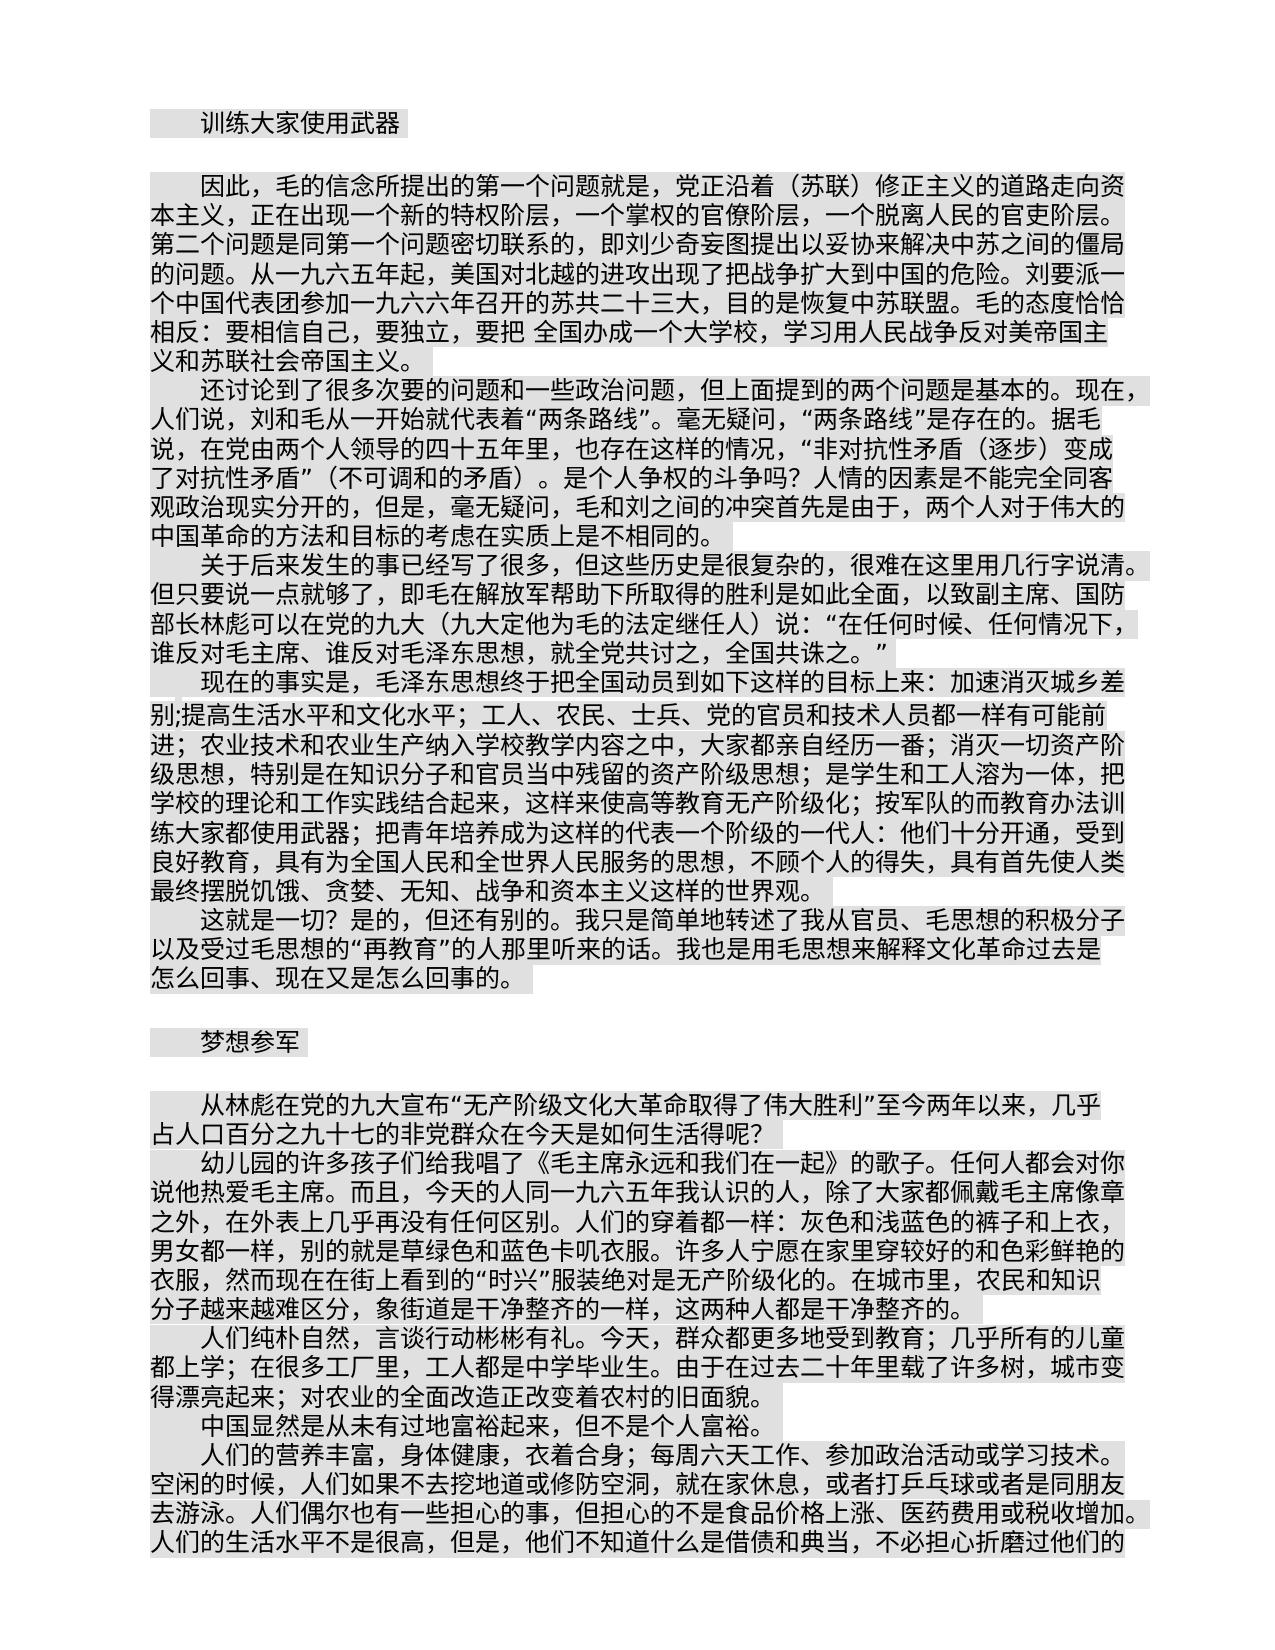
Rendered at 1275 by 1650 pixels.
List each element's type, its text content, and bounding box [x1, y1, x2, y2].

text TO 123 西行漫步作者埃德加·斯诺1970年訪問中國一年後，分別在美國及義大利發表文章。1972年作者過逝。 一九七一年四月十八日意大利《时代》周刊---同毛泽东的一次交谈 一九七一年四月三十日美国《生活》杂志--我们同毛泽东谈了话 兩篇文章毛沒有提到日本 ，如果你另有所本，請找出來來源，否則你就是造謠胡扯。 意大利《时代》周刊 同毛泽东的一次交谈 去年十月，我登上了天安门城楼，周恩来总理乎意料地来找我。几秒钟之后，我的妻子和我被介绍给了毛泽东，这发生在中国的中心，在人类四分之一的中心。在下面能容纳五十万人的大广场上，一个大标语牌上写着毛泽东一九七零年五月二十日声明中的一句话，这一声明保证中国坚决支持柬埔寨的西哈努克亲王反对郎诺和美国，坚决支持刚刚建立起来的印之人民反美联盟，毛的这句话是： “全世界人民团结起来，打败美国侵略者及其一切走狗！” 后来，在毛主席七十七寿辰那天，《人民日报》发表了我们在天安门上的照片，照片的说明中把我说成是“美国友好人士”。那天这家报纸在每天都刊登毛思想的右上角登了这样一句话，“全世界人民包括美国人民都是我们的朋友。” 毛总是注意把各国人民同其政府的政策区分开来，我对于自己能作为这一态度的一个象征而感到高兴。 主席同我紧紧握手表示欢迎。他比一九六五年我上一次看到他时瘦了些，但更精神了，正是在那时，他正要采取他的政治生涯中也许是最勇敢的决定，但这一点我是现在才知道的。 主席简短地向我谈了一九六七年的几乎是无政府状态的情况，同时我们一起看那些为庆祝国庆准备的生动的彩车，真是五彩缤纷，形象动人！重点是中国的生产和备战。到处都有穿军装的人，但是，可以看到的为数不多的武器是民兵队伍手里的武器，其中有很多姑娘，头上梳着辫子。颂扬毛的著作的生动的画面一个接一个，但首先是涉及工厂、公社、文化事业和军事生活的画面。全身塑像和半身像，有的很大，重现了站在我身边的这位人物、这位领袖、这位第二次的解放即文化上的解放的创议人的形象。这第二次的解放是为了使革命象原来的那样纯洁，是为了让空前广泛的群众参加到革命中来。 在我们面前通过的游行队伍喊着，毛主席万岁，毛主席万岁，毛主席万万岁！很多青年人的眼里饱含着热泪。 我不由得指着这怀着崇拜心情的游行队伍问毛： “您觉得所有这些怎么样？您的印象如何？” 主席微露嗔色，摇摇头，又说“很好”，但看来他不是十分满意的。这是什么意思？又过来一些游行的人把我们的谈话打断了，使他没有能回答我的问话。只是在经过几周之后，在一次长时间的谈话中，我重新提出这一问题时，毛才非常坦率地向我谈到，个人崇拜是“讨嫌”的。我这才发现，在十月的那天，他的反应并不是赞成那些成千上万双手里拿着用来赞扬毛语录的画面、旗子和鲜花的。 问题仍然是重建党和重建国家的领导机构。据周恩来说，原来的党员恢复组织生活得占百分之九十五，而很多很有经验的干部正在等待重新任命职务。 当然，党的核心形式上在一九六九年四月就已经建立起来，那时，九大选出了新的中央委员会。但是，那时大量的老干部还在公社或者五-七干校（毛发出有关指示的日子）劳动。最严重的情况是，他们还得等待“解放”，还要令人满意地完成“斗、批、改”的三个阶段才能得到解放。另外一些干部被送去进行正常的思想教育，这是所有的党员都应该定期接受的教育。 同时，从家庭开始对新宪法进行全国性的讨论，新宪法号召要提高警惕，要进行群众性的大批判。新宪法的通过同第四届人大召开将一起使文化大革命达到最高峰。新宪法说中国是“中国共产党领导的”“无产阶级专政的社会主义国家”。七月一日将庆祝中国共产党的五十周年，那时，通过在形式上重建省委——这是“改”的象征————以及全国团结，政权的恢复，重建工作将完成。 “走资派”刘接受挑战 一九六六年党瘫痪到最严重程度时，重建的进程是很困难很艰巨的，那时，文化革命发展到了摧毁党的地步。 为什么这样强大的党的创建者和公认的天才领袖要“断然粉碎这个党”呢？这不是毛原来的打算，他只是要把“一小撮”人清除出权力结构。但是，最后触及到了很多高级领导人和毛的一些最老的同事。为首的是刘少奇，他是党的第一副主席，国家主席。 毛泽东永远是党的主席，刘是他的第一“副主席”。但是，一九六四年，毛失去了对他的“继任人”们组成的大部分机构，首先是国家机构的实际控制。比如，一九六五年，他甚至不能在北京的党报上发表一篇重要的文章，文章的目的是开始文化革命的宣传阶段。毛不得不以小册子的方式在上海发表它。 刘及其在中央委员会的盟友一直利用毛的名望利用国家、工会、党校、政治干部和官员来施展阴谋。确实，很多干部都认为自己是真正的毛泽东主义者，但是，刘以及同刘一样思想的那些同伙特别在一九五九到六一年的经济危机之后，在理论上利用了对毛的崇拜，在实际上侮辱了毛主义。他们不强调阶级斗争而只搞生产，他们只靠“专家”来提高技术水平，搞政治为经济权利和技术权利服务。他们主张扩大国家信贷（以及国家债务），而不是“大跃进”，不是以积极的劳动的思想热情来作资本。 在讨论后来成为毛的文化革命的纲领的文件时最后摊牌了。在一次决定性的冲突中，刘顽固地反对毛的第一点、也是最基本的一点：“斗垮走资本主义道路的当权派，批判资产阶级的反动学术“权威””，批判资产阶级和一切剥削阶级的意识形态，改革教育，改革文艺，改革一切不适应社会主义经济基础的上层建筑……” 刘面临的一个选择：要么粉碎自己的机构，要么进行较量。他没有放弃挑战。一九六五年一月二十五日，而不是在此之前，毛决定，刘必须下台。至少是一个高级负责人对我谈了这一点。 毛认为，人民和党员群众虽然是站在他的一边的，但被阴险的反对派引上了邪路。青年必须经历更深刻的第二次革命，接受教育，必须在斗争中接受锻炼，通过深入学习毛的教导重新获得生气。他希望恢复已经丧失的延安时代（一九三七——四七年）的精神，那时，一种平等的思想主宰那个时代，那时，毛的思想和党的首脑们教育党员们去争取最后的胜利。 应当有一种高于一切的思想，这就是毛的教导。这就意味着，高度集中，精简机构，相信群众的积极性和创造性，使城里人学会当农民，优先满足占人口百分之八十的农民的要求，农民自己用本身劳动创造的财富来进行集体投资，取消资产阶级的一切影响。换句话说，毛要的事，他的革命生涯的经历，以及必然的一切结果，让新的一代也来经历一番。 训练大家使用武器 因此，毛的信念所提出的第一个问题就是，党正沿着（苏联）修正主义的道路走向资本主义，正在出现一个新的特权阶层，一个掌权的官僚阶层，一个脱离人民的官吏阶层。第二个问题是同第一个问题密切联系的，即刘少奇妄图提出以妥协来解决中苏之间的僵局的问题。从一九六五年起，美国对北越的进攻出现了把战争扩大到中国的危险。刘要派一个中国代表团参加一九六六年召开的苏共二十三大，目的是恢复中苏联盟。毛的态度恰恰相反：要相信自己，要独立，要把 全国办成一个大学校，学习用人民战争反对美帝国主义和苏联社会帝国主义。 还讨论到了很多次要的问题和一些政治问题，但上面提到的两个问题是基本的。现在，人们说，刘和毛从一开始就代表着“两条路线”。毫无疑问，“两条路线”是存在的。据毛说，在党由两个人领导的四十五年里，也存在这样的情况，“非对抗性矛盾（逐步）变成了对抗性矛盾”（不可调和的矛盾）。是个人争权的斗争吗？人情的因素是不能完全同客观政治现实分开的，但是，毫无疑问，毛和刘之间的冲突首先是由于，两个人对于伟大的中国革命的方法和目标的考虑在实质上是不相同的。 关于后来发生的事已经写了很多，但这些历史是很复杂的，很难在这里用几行字说清。但只要说一点就够了，即毛在解放军帮助下所取得的胜利是如此全面，以致副主席、国防部长林彪可以在党的九大（九大定他为毛的法定继任人）说：“在任何时候、任何情况下，谁反对毛主席、谁反对毛泽东思想，就全党共讨之，全国共诛之。” 现在的事实是，毛泽东思想终于把全国动员到如下这样的目标上来：加速消灭城乡差别;提高生活水平和文化水平；工人、农民、士兵、党的官员和技术人员都一样有可能前进；农业技术和农业生产纳入学校教学内容之中，大家都亲自经历一番；消灭一切资产阶级思想，特别是在知识分子和官员当中残留的资产阶级思想；是学生和工人溶为一体，把学校的理论和工作实践结合起来，这样来使高等教育无产阶级化；按军队的而教育办法训练大家都使用武器；把青年培养成为这样的代表一个阶级的一代人：他们十分开通，受到良好教育，具有为全国人民和全世界人民服务的思想，不顾个人的得失，具有首先使人类最终摆脱饥饿、贪婪、无知、战争和资本主义这样的世界观。 这就是一切？是的，但还有别的。我只是简单地转述了我从官员、毛思想的积极分子以及受过毛思想的“再教育”的人那里听来的话。我也是用毛思想来解释文化革命过去是怎么回事、现在又是怎么回事的。 梦想参军 从林彪在党的九大宣布“无产阶级文化大革命取得了伟大胜利”至今两年以来，几乎占人口百分之九十七的非党群众在今天是如何生活得呢？ 幼儿园的许多孩子们给我唱了《毛主席永远和我们在一起》的歌子。任何人都会对你说他热爱毛主席。而且，今天的人同一九六五年我认识的人，除了大家都佩戴毛主席像章之外，在外表上几乎再没有任何区别。人们的穿着都一样：灰色和浅蓝色的裤子和上衣，男女都一样，别的就是草绿色和蓝色卡叽衣服。许多人宁愿在家里穿较好的和色彩鲜艳的衣服，然而现在在街上看到的“时兴”服装绝对是无产阶级化的。在城市里，农民和知识分子越来越难区分，象街道是干净整齐的一样，这两种人都是干净整齐的。 人们纯朴自然，言谈行动彬彬有礼。今天，群众都更多地受到教育；几乎所有的儿童都上学；在很多工厂里，工人都是中学毕业生。由于在过去二十年里载了许多树，城市变得漂亮起来；对农业的全面改造正改变着农村的旧面貌。 中国显然是从未有过地富裕起来，但不是个人富裕。 人们的营养丰富，身体健康，衣着合身；每周六天工作、参加政治活动或学习技术。空闲的时候，人们如果不去挖地道或修防空洞，就在家休息，或者打乒乓球或者是同朋友去游泳。人们偶尔也有一些担心的事，但担心的不是食品价格上涨、医药费用或税收增加。人们的生活水平不是很高，但是，他们不知道什么是借债和典当，不必担心折磨过他们的父母的饥饿和贫困。人们看到的报纸和杂志登的首先是政治和鼓舞人的消息，现在没有一个中国人是不关心政治的。另一方面，人们不必因这样的消息而感到担心：犯罪行为、经济危机、污辱、种族骚乱、婚姻丑事、吸毒、腐败行为、对富人的阶级性的妒忌等等。正如一个观察家所说的那样，中国是“道德的渊薮”。 我看到，工资稍有变动，即低工资和中等工资略有增加，高工资稍有缩减。 在十几个大城市里，在一些省城和公社里我看到，消费品很好，售价比一九六五年低或者几乎相等。 粮食、食油和棉布都是定量供应的。粮食定量根据人们的工种不同而不同，每人每月的定量在十三公斤到二十公斤之间，再加上目前供应充足的副食品，这是足够的了。中国是世界上生产棉纺品最多的国家，但这是在国际市场上的地位，在国内每人配给五米半棉布。相反，合成纤维品是随便购买的，因而需求量也就很大。食油的定量平均起来可以足够一家人的需要。除此以外，所有的消费品都是随便购买的。我没有看到私人汽车有所增加，为此，城市和铁路运输良好。交通费极低。 普通人一家也许至少有一辆自行车（农民也是如此）。有很多类型的住房，但一般说来都比过去的好（在农村，农民有自己的房屋，不必交房钱）。工厂工人的医疗费用食油他们的组织支付的。医药的售价比起西方国家的售价来简直可以说是不必花钱，避孕药是免费供应的。 除了这一切以外，只要对文化革命进行比较深刻的分析就可能充分地估价中国人民的生活方式。文化革命的效果在工厂、农村的公社、教育、医疗卫生、各种类型的文化活动和军队等方面的组织及政治改变当中是特别显著的。今天，青年的最大的想望是能参加海、陆、空军，但只有少数人被挑选上。 ----------------------------------------------------------- 美国《生活》杂志 毛泽东的一次交谈 毛泽东主席在去年十二月十八日在北京同我进行的一次长达五小时的谈话中，表述了他对中美关系、中俄关系和对外关系方面的其他一些问题以及对无产阶级文化大革命及其后果的一些看法。 主席批评了对毛“个人崇拜”的专讲形式的做法，解释了为什么在文化革命期间曾有必要采取这种讨嫌的做法，并且预言这种做法将逐渐改变。他说，人民共和国政府不久将让能代表美国广泛的政界和新闻舆论界的右、中、左三方面的一些人访问中国。他谈到赞成同美国最高级官员（包括尼克松先生在内）开始进行谈话。他说他寄很大希望于美国人民，认为美国人民将是一只有益于世界的潜在力量。 毛主席强调说，他不希望进行接见记者式的谈话。我们进行的是一次交谈。但是，只是在最近我才能够证实他不反对在不直接引用原话的情况下发表他的某些意见。 那是在清晨。我们共进了早餐，一直谈到一点左右。 毛宽敞的书房里四面都是书架，书架上摆满了数以百计的中文书籍，其中也有少量的外文书籍。许多书中插着注有解释的、作书签用的纸条。大写字桌上高高地堆着报刊和手稿。这是正在从事写作的作家的工作室。通过宽敞的窗户，可以瞥见园景，据说主席亲自在园子里种植蔬菜和试种庄稼。 我们讨论了我写的关于我们上次一九六五年一月谈话的报道，在那篇报道中，我曾写道，他承认中国确有“个人崇拜”。因为我写了这一点，有些人曾批评过我。 他说，那些反对我在一九六七年和一九六八年重访中国的官员都属于一个极左集团的，这个集团曾一度夺了外交部的权，但是，他们都早就被全部清除了。毛继续说，在我们一九六五年进行谈话的时候，许多权力——各个省、各个地方党委内，特别是北京市党委内的宣传工作地权力——他都管不了了。正因为如此，他那时曾说过需要有更多的个人崇拜，以便鼓动群众去摧毁反毛的、党的官僚机构。 今天，情况不同了。主席说，所谓“四个伟大”——对毛本人的称号——“伟大的导师、伟大的领袖、伟大的统帅、伟大的舵手”讨嫌。总有一天要统统去掉。只剩下“TEACHER（导师 ）”这个词，就是教员。毛历来是当教员的，现在还是教员。甚至在他成为共产主义者之前，他就是长沙的一个小学教员。其他的称号一概辞去。 我说：“我常常想，不知道那些呼毛口号最响，挥动旗子最起劲的人，是不是——就象有些人所说的——在打着红旗反红旗。” 毛点点头。他说，这些人分三种。一种是真心实意的。第二种是随大流的——因为别人喊“万岁”，他们也跟着喊。第三种人是伪君子。我（按：指斯诺）没有受这一套的骗是对的。 我说：“我记得，就是你一九四九年进北京之前，中央委员会通过了一个决议——据说是根据你的建议——禁止用任何人的名字来命名街道、城市或地方。” 他说，是的，他们避免了这种做法；但是，其他的崇拜形式出现了。有那么多的标语、画像和石膏像。红卫兵坚持说，如果你周围没有这些东西，你就是反毛。在过去几年中，有必要搞点个人崇拜。现在没有这种必要了，应当降温了。 他接着说，但是，难道美国人就没有自己的个人崇拜吗？各个州的州长、各届总统和内阁各个成员没有 一些人去崇拜他，他怎么能干下去呢？总是有人希望受人崇拜，也总有人愿意崇拜别人。他问我说，如果没有人读你的书和文章，你会高兴吗？总要有点个人崇拜嘛。 毛主席对这种有关神和上帝的现象——人需要被人崇拜，也需要崇拜被人——显然考虑过很多。在以前的访问中，他曾详细谈过这个问题。 我说：“伏尔泰曾写道，如果没有上帝，人类也必须造一个。在那个时代，如果他表示他是一个彻底的无神论者，他就可能掉脑袋。” 毛同意，许多人因为说了比这要轻得多的话就掉了脑袋。 我说：“自那时以来我们已经取得了一些进步。人类已经在一些事情上改变了上帝的观点。其中一件事就是节制生育，在这个问题上，中国现在同五年前或者十年以前比较起来有了很大的变化。” 他说，没有。说我（按：斯诺）受人欺骗了。在乡下，妇女仍然想要男孩。如果第一个和第二个孩子都是女孩，她还想再生一个。如果生了第三个，还是个女孩，这位母亲还想再生。很快就生了九个。这位母亲已经四十五岁左右了，她最后只好决定就这样算了。这种态度必须改变，但是需要时间。在美国情况也许一样吧？ 主席说，要男女完全平等，现在不可能。但是在中国人和美国人之间无需有偏见。可以相互尊重和平等。他说他寄很大希望于这两国人民。 如果苏联不行，那么他将寄希望于美国人民。单是美国就有两亿多人口。生产已经高于各个国家，教育普及。他将高兴看到在那里出现一个党来领导革命，虽然他并不预料在最近的将来就会出现。 他说，同时，外交部正在研究让美国人左、中、右都来访问中国。是否应当让代表垄断资本家的尼克松这样的右派来呢？应当欢迎他来，因为，据毛解释说，目前中美两国之间的问题要跟尼克松解决。毛将高兴同他谈，他当做旅行者也行，当作总统也行。 他说，遗撼的是我（按：指斯诺）代表不了美国；我不是一个垄断资本家。我能够解决台湾问题吗？何必那么僵着？蒋介石还没有死。但是台湾关尼克松什么事？这个问题是杜鲁门和艾奇逊搞的。 有一点提一下也许是适宜的——这并不是我同毛主席谈话内容的一部分——这就是：在北京的外国外交官去年了解到，某些中国人当时正在转达华盛顿给中国政府的信。这种联系旨在向中国领导人说明尼克松先生对亚洲的“新看法”。据说，尼克松坚决要尽快撤出越南，谋求通过谈判由国际保证东南亚的独立；通过弄清台湾问题结束中美关系的僵局，使这个人民共和国进入联合国并同美国建立外交关系。一九七零年有两个重要的法国人来过中国。第一个是计划部长安德烈-贝当古，第二个是戴高乐政权时的总理莫里斯-顾夫-德姆维尔。莫-顾夫-德姆维尔为戴高乐将军访华作好了安排，这次访问本来是准备在今年进行的。我自权威方面获悉，尼克松先生最早是向戴高乐将军透露他打算谋求同中国取得真正的缓和的。有些人当时曾预料戴高乐在访问时将在促成中美认真交谈方面起关键的作用。他的死使这一点未能实现。毛主席给戴高乐夫人的对这位将军的唁电，据人们所知，是自从罗斯福去世以来他对任何非共产党政治家的唯一的一次赞扬。 与此同时，其他外交官很活跃。一位已经访唔过一次尼克松总统的欧洲国家驻北京使团团长于去年十二月再次来到华盛顿。他绕过国务院跑到白宫去举行会谈，于一月间回到中国。我在二月间离北京前不久，曾自另一位绝对可靠的外交人士处获悉，白宫当时再次转达了一个信息，询问总统如果派一位私人代表前往同中国最高级领导人交谈，他将在中国首都受到怎样的接待。 我必须再次强调，上述背景情况中没有任何情况是毛泽东向我提供的。 在我们谈话的时候，主席再次向我追述说，教给中国人民进行革命的正是日本军国主义者。由于他们的侵略，他们激起了中国人民进行战斗，并且帮助了中国的社会主义取得统治地位。 我提到几天前西哈努克亲王曾对我说：“尼克松是毛泽东最好的代理人。他对柬埔寨炸得越凶，他就越使更多的人变成共产党人。他是他们最好的弹药运输人。”毛泽东同意说，是的，他喜欢那样的帮助。 我提醒他说，两个月前天安门广场举行“十一”游行时我同他的谈话的过程中，他曾告诉我，他“不满意目前的情况”。我请他解释他那番话的意思。 他回答说，文化大革命中有两件事他很不赞成。一个是讲假话。有人一面说要文斗，不要武斗，而实际上却在桌子下面踢人家一脚，然后把脚收回来。当被踢的那个人问他：“你为什么踢我啊”他又说：“我没有踢你啊，你看，我的脚不是还在这里吗？”毛说，这是讲假话。后来，文化大革命中的冲突发展成了打派仗——开始用长矛，后来用步枪，，又用迫击炮。外国人讲中国大乱，不是假话，是真的，武斗。 主席很不高兴的另一件事是虐待“俘虏”——即罢了官和接受再教育的党员和其他人。解放军的老办法——释放俘虏并发给路费回家，这曾使许多敌人士兵受到感化而志愿参加他们的队伍——常常被忽视了。 毛泽东最后说，如果一个人不讲真话，他怎么能到别人的信任呢？谁信任你啊？朋友之间也是这样。 我问道：“俄国人害怕中国人吗？” 他回答说，有人是这样说，但是他们为什么要害怕呢？中国的原子弹只有这么大（毛伸出他的小手指），而俄国的原子弹有那么大（他伸出他的拇指）。俄国和美国的原子弹加起来（他把两个拇指并在一起）有这么大。 但是 从长远的观点来看，俄国人害怕中国吗？ 他回答说，听说他们有点怕。即使一个人的房子里有几只老鼠，这个人也可能吓坏了，怕老鼠吃掉他的糖果。比如，中国挖防空洞，俄国人因而感到不安。但是如果中国人钻防空洞，他们怎么能够打别人呢？ 至于意识形态问题，是谁打了第一枪呢？俄国人叫中国人教条主义，后来中国人叫俄国人修正主义。中国发表了俄国人的批评文章，但是俄国人不敢发表中国的批评文章。后来他们派了一些古巴人，随后又派了罗马尼亚人去要求中国人停止公开论战。毛说，那不行。如果必要的话，要争论一万年。后来柯西金本人来了。他们会谈后，毛对他说，他将减少一千年，但是不能再减了。 他说，俄国人瞧不起中国人，也瞧不起许多国家的人民。他们以为，只要他们一句话，大家就都会听从。 他们不相信也有不听的，其中一个就是鄙人。尽管中俄意识形态的分歧现在是不可调和的（正如他们在柬埔寨问题上采取互相矛盾的政策所表明的那样），但是他们最终还是可以解决他们国家之间的问题的。 毛主席再次提到美国说，中国应该学美国把责任和财富分散到五十个州的那种发展办法。中央政府不能什么事都干。中国必须依靠地区和地方的积极性。 通过这次和其他几次非正式的交谈，我相信，在今后的中美会谈中，毛主席一定会坚持那些指导中国全部对外政策、中国在意识形态方面和对世界的看法以及中国的地区政策的基本原则。另一方面，我也相信，在国际紧张局势得以缓和以后，中国将谋求同欢迎它充分参加世界事务的一切友好国家和敌对国家中的一切友好人民进行合作。 ------------------ 另外 在1937年出版的西行漫記裡毛談到抗日戰爭，這是在日本侵華全面戰爭的前一年。 三 论抗日战争 “这一切以及其他的因素，是决定战争的条件，使我们可以对日本的堡垒和战略根据地作最后的决定性的攻击，将日本占领军赶出中国。 “至于军火，日本不能夺取我们内地的兵工厂，而这是仅够供给中国军队用许多年的；他们也不能阻止我们从他们自己手中夺取大量的武器和军火。红军就是用这种方法从国民党手中来装备它现在的部队的：九年以来，国民党成了我们的‘军火运输队’。如果全中国人民联合起来抗日，那末，运用这种战术来取得我们的军火的可能性就更加无限了！ 我问：“你认为这样的战争要打多久？” 答：“那就是坚决地、断然地坚持对日本侵略进行抗战。此外，它还要求遵守我们在呼吁建立民主共和国和国防政府的宣言中所提出的各点。” “这并不是说要放弃战略要冲，只要认为有利，战略要冲还是应该用阵地战来保卫的。但中心战略却比必须是运动战，而着重依靠游击队战术。深垒战必须利用，但这在战略上只是辅助的和次要的。” 我突然想起第二天早上八点有一个约会要参观红军大学——要考察中国共产党人抗日情绪的“诚意”，这个地方大概是最合适不过了。 问：“在实际上，苏维埃政府和红军怎样才能跟国民党军队合作抗日呢？在对外战争中，所有的中国军队，是必须放在统一指挥之下的。如果最高军事会议有红军代表，红军是否愿意遵守它的政治和军事的决定？” 这样的人会是真的在认真地考虑战争吗？ 问：“一旦发生中日战争，你想日本会不会发生革命呢？” 白崇禧、李宗仁、韩复榘、胡宗南、陈诚、张学良、冯玉祥和蔡廷锴都似乎相信：中国战胜日本的唯一希望，最终必须依靠把大军分成机动部队，进行优势的运动战，并且在广大的游击区域中要有能力维持持久的防御，这样先在经济上，后在军事上慢慢拖垮日本。这至少就是他们的理论。 “必须记住，这次战争是在中国境内打的。这就是说日本人受到敌视他们的中国人民的完全包围。日本人的全部给养不得不靠从外面运进来，并且还要加以保护，在各交通线都要重兵驻守，同时在东三省和日本的基地也必须重兵驻守。 答：“是的。只要它是真正抗日的，我们的政府将全心全意遵守这样一个会议的决定。” “你认为在什么条件下，中国人民才能够消耗和打败日本的军队？”我问。 答：“战略应该是一种在一条很长的、流动的、不定的战线上进行运９９ｌｉｂ•ｎｅｔ动战的战略，战略的成功完全要靠在地形险阻的地方保持高度机动性，其特点是进攻和退却都要迅速，集中和分散都要迅速。这将是一种大规模的运动战，而不是深壕、重兵和坚垒的单纯阵地战。我们的战略和战术必须依作战的地形来决定，而这就决定了运动战。 “除了中国正规军之外，我们还应在农民中创建、指导并且在政治上和军事上武装大量的游击队。东三省的这种类型的抗日义勇军的成绩，只不过是全国革命农民中可以动员起来的潜在抵抗力量的极小表现。只要有适当的领导和组织，这种队伍可以弄得日本人一天二十四小时疲于奔命，愁得要死。 “战争的进行中使中国有可能夺获许多日本的俘虏、武器、弹药、战争机器，等等。到了某个时候，我们就越来越可以跟日本军队作阵地战，利用堡垒和深壕了，因为随着战争的进展，抗日军队的技术装备一定会大大的改善，而且还有与外国的重大援助而加强起来。在占领中国的长期负担的重压下，日本的经济是要崩溃的；在无数次胜负不决的战役的考验下，日本军队的士气是要涣散的。当日本帝国主义的浪潮在中国抗战的暗礁上冲散了以后，中国革命人民中潜藏的大量人力，却还可以输送无数为自己的自由而战斗的战士到前线来。 时间已经过了早晨两点，我精疲力尽，但在毛泽东的苍白有点发黄的脸上，我却找不出一些疲倦的表示。在吴亮平翻译和我纪录的时候，它一忽儿在两个小房间之间来回踱步，一忽儿坐下来，一忽儿躺下来，一忽儿倚着桌子读一叠报告。毛夫人也还没有睡。忽然间，他们两个都俯过身去，看到一只飞娥在蜡烛旁边奄奄一息地死去，高兴得叫起来。这确是一支很可爱的小东西，翅膀是淡淡的苹果绿，边上有一条橘黄色和玫瑰色的彩纹。毛泽东打开一本书，把这片彩色的薄纱般的羽翼夹了进去。 “在抗日战争中，中国人民会有比红军对国民党斗争时候所能利用的更大的有利条件。中国是一个很大的国家，只要还有一寸的土地没有在侵略者刺刀的下面，它就不能说是被征服。就算日本占领了一大部分中国，一块有一万万，或者甚至二万万人口的地方，要打败我们，也还差得很远。我们仍旧有很大的力量来抵抗日本军阀，而且在整个战争中，他们还得不断打一场激烈的后卫战。 “有许多人以为一旦日本占领了沿海的几个战略要冲而实行封锁以后，中国就将不可能继续对日抗战了。这是胡说。我们只要看看红军的历史，就可以驳倒这种看法。在有些时候，我们的力量在数量上要比国民党的军队少十倍或二十倍，他们在装备上也胜过我们。他们http://www.99lib.net的经济资源超过我们好几倍，他们还得到外界物资上的援助。可是，为什么红军还能节节获胜，它不仅能够存在到今天，而且还能增加它的力量？ 答：“日本的革命不仅是可能的，而且是一定的。在日军一遭到严重的失败，革命就不可避免地马上要开始发生了。” 问：“怎样才能最好的武装人民、组织人民和训练人民来参加这样的战争？” 问：“中国人民的当前任务是夺回丢给日本帝国主义的全部失地，还是只将日本赶出华北和长城以北的中国领土？” 毛泽东继续说：“从地理方面来说，战场是这样的广大，因此我们有可能以最大的效率来进行运动战，这对像日本这样行动缓慢的战争机器有致命的效果，因为它为了对付后方的袭击，不得不小心翼翼地摸索着前进。如果在一条狭隘的战线上集中重兵、竭力防御一二处要镇，那就完全丢掉了我们地理上和经济组织上的战术有利条件，而重蹈阿比希尼亚的覆辙。我们的战略和战术应该注意避免在战争初期阶段进行大决战，而应该逐步打击敌军有生力量的士气、斗志和军事效率。 一九三六年七月十六日，我坐在毛泽东住处里面一条没有靠背的方凳上。时间已过了晚上九点，“熄灯号”已经吹过，几乎所有的灯火已经熄灭。毛泽东家里的天花板和墙壁，都是从岩石中凿出来的；下面则是砖块地。窗户也是从岩石中凿出的，半窗里挂着一幅布窗帘，我们前面是一张没有上油漆的方桌，铺了一块清洁的红毡，蜡烛在上面毕剥着火花。毛夫人在隔壁房间里，把那天从水果贩子那里买来的野桃子制成蜜饯。毛泽东交叉着腿坐在从岩石中凿成的一个很深的壁龛里，吸着一支前门牌香烟。 问：“你对这样一场战争在军事上和政治上的可能发展趋势有怎么样的看法？” 这里不妨插一句，就是这种战略一般来说似乎也颇得非共产党的中国军事领导人的普遍赞成。南京由于有一支全部靠输入的空军，固然有了一支虽然开支浩大然而力量可观的对内进行镇压的力量，但大部分的专家，对于它在对外战争中的长期价值，却并不存在怎样的幻想。空军和中央军的这种机械化，有许多人甚至视为是化费不赀的玩具，认为在战争初期时肯定有令人感到意外的效果和辅助性的防御作用，但在最初几个星期后，就不能维持主动的作用，因为中国几乎完全没有基本军事工业，足以维持和补充空军或现代战争中任何其他高度技术化的部队。 九*九*藏*书*网答：“是的。我们的军队当然不会开入抗日军队所驻扎的任何区域的——我们在过去也不曾这样做过。红军决不会乘机利用战时的情势。” 问：“在这次‘解放战争’中，你看应该主要采取怎样的战略和战术？” “我们将欢迎并优待被我们俘获的和解除武装的日本官兵。我们不会杀他们。我们将对兄弟一般的对待他们。我们对于日本无产阶级的士兵并无冲突，我们要用一切方法使他们站起来，反对他们本国的法西斯压迫者。我们的口号是：‘联合起来反对共同的压迫者法西斯头子！’。反法西斯的日本士兵是我们的朋友，我们的目标是不矛盾的。” “阿比希尼亚的错误，除了内部政治上的弱点以外，就是在于他们想保有一条纵深战线，使得法西斯便于轰炸，便于放毒气，便于将技术上较强的战争机器对不机动的集中兵力进行袭击，使得自己受到致命的有机伤害。 “我们相信中国人民一旦有了他们自己的政府，开始抗战，需要跟苏联以及其他友邦建立友好联盟时，苏联一定将首先来和我们握手。反对日本帝国主义的斗争，是全世界的事，苏联既是世界的一部分，它同英、美一样不能保持中立。” 他回答说：“三个条件可以保证我们的成功：第一、中国结成抗日民族统一战线；第二、全世界结成反日统一战线；第三、目前在日本帝国主义势力下受苦的被压迫各国人民采取革命行动。在这三个条件中，主要条件是中国人民自己的团结。” 答：“人民必须有组织自己和武装自己的权利。这种自由，蒋介石在过去是不肯给予他们的。但这种压制可并没有完全成功——譬如就红军的情形来说，就是如此。还有，北平、上海和其它各地虽有严重的镇压，但是学生却仍开始把自己组织起来，有了政治上的准备。但是学生和革命的反日群众还没有获得他们的自由，还不能动员起来，加以训练和武装。反过来，当人民大众获得了经济的、社会的和政治的自由，他们的力量就将千百倍的增强，全国人民的真正力量就将显示出来。 毛答：“这要看中国人民的民族统一战线的力量，要看中国和日本国内的许多的决定性因素，要看国际对华援助的程度以及日本内部革命发展的速度而定。如果中国人民的民族统一战线是极其一致的，如果上下左右都是有效地组织起来的，如果那些认识到日本帝国主义对自身利益威胁的各国政府给予中国的国际援助是大量的，如果日本国内很快发生革命，那末这次战争就会很短，很快就可以得到胜利。但是，如果这些条件不能实现，那末战争会是很长久的，但到最后，日本还是要被打败，只不过牺牲重大，全世界都要经历一个痛苦的时期。”99lib•net 问：“共产党对于这样合作的交换条件是什么？” 答：“中国的当前任务是收复全部失地，不仅仅是保卫我们长城以南的主权。这就是说，东三省是必须收复的。但我们并没有将朝鲜包括在内。不过，在我们恢复了中国失地的独立以后，如果朝鲜人要想挣脱日帝国主义的锁链，我们对他们的独立斗争将加以热情的援助。对于台湾也是如此。至于内蒙古，那是汉人和蒙人合居的地方，我们一定要把日本从那里赶出去，帮助内蒙古建立一个自治的政府。” “答案就是，红军和苏维埃政府已在他们区域内的全体人民中，造成了一种磐石般的团结，因为苏区中的每一个人，都准备为他的政府反抗压迫者而战，因为每一个人都是志愿的、自觉的，为着他本身的利益和他认为正确的信仰而战。第二，在苏区的斗争中，人民是由有能力、有力量和有决心的人领导的，他们对于自己的战略上、政治上、经济上以及军事上的需要，都有着深切的了解。红军获得了许多次的胜利——当开始的时候，有决心的革命家手中只握着几十支步枪——因为它在人民中有坚实的基础，能够从老百姓方面甚至从白军方面吸引许多朋友。敌人在军事上强过我们不知多少倍，但在政治上，它却是无法动弹的。 “是的。如果别的帝国主义国家不象日本这样的行动，而且如果中国打败了日本，那就意味着中国人民大众是觉醒了，动员了起来，而且确立了他们的独立。因此，帝国主义这个主要问题也就解决了。” “因此，文体中心点又要归结到全中国人民的动员和团结，统一战线的建立，这就是共产党从一九三二年以来所一直主张的。” 问：“你想苏俄和外蒙古是否会卷入这场战争，是否会来帮助中国？在怎样的情势之下，才有这种可能？” 我在搜集材料上多亏吴亮平给我许多的帮助。他是蒋介石在浙江的故乡奉化一个大地主的儿子。几年以前，因为他那显然有野心的父亲要叫他和蒋总司令的一个亲戚订婚，他就从家里逃出。吴是上海大复大学的毕业生。在上海，帕特·吉文斯曾经逮捕他，使他在华德路监牢里关了两年。他曾经留学法国、英国和苏联，二十六岁，因为作为一个共产党努力工作，领到了制服、住所和食物---后者主要是小米和面条。 “从经济上说，九-九-藏-书-网中国当然不是统一的。但是中国经济的不平衡发展，在对经济高度集中的日本抗战的时候，也是有利的。譬如将上海跟中国其他部分隔绝，对于中国并不像将纽约跟美国其他部分隔绝这样的危害严重。而且，日本要使全中国陷于孤立是不可能的，日本从大陆的观点来看，仍是一个海国，它就不能封锁中国的西北、西南和西部。 答：“这里包含两个问题——外国的政策和中国军队的战略。现在，日本的大陆政策，谁都知道是已经确定的了。那些以为再牺牲一些中国主权，再作一些经济上、政治上或领土上的妥协让步，就可以阻止日本前进的人们，只不过是沉溺在乌托邦的幻想中。南京过去所采取的错误政策，就是根据这种的战略，我们只要看一看东亚的地图，就可知道结果是怎样了。不过我们已经知道，不仅是华北，连长江下游和我们南部的海港，都包括在日本的大陆计划里面。此外，也同样很清楚，日本的海军还想封锁中国海，夺取菲律宾、暹罗（泰国）、印度支那、马来亚和荷属东印度。一旦发生战争，日本必将把这些地方作为它的战略基地，割断英、法、美和中国的联系，独占南太平洋各个海面。这些行动都包括在日本海上战略计划中，我们已看到了这种计划。而且这种海上战略，是必将与日本陆上战略相配合的。 “红军经过自己的斗争，从军阀手中获得了自由，成为一支不可征服的力量。抗日义勇军，也同样的从日本压迫者的手中，获得了行动自由，武装了他们自己。中国人民如果加以训练起来、武装起来和组织起来，他们也一样可以成为一支不可战胜的力量。” 问：“红军是否同意，除了得到最高军事会议的允许或命令之外，不开入也不进攻国民党军队所驻扎的区域？” 答：“苏联当然也不是一个孤立的国家。它不能不顾远东的事态。它不能保持消极被动。它是坐视日本征服全中国，把中国作为进攻苏联的战略基地？还是帮助中国人民抵抗日本侵略者，争取独立，同俄国人民建立友好关系呢？我们认为俄国会采取后一条途径的。 毛泽东开始回答我提出关于共产党对日政策的第一个问题，我的问题是这样的：“如果日本被打败了而且被逐出了中国，你是不是以为‘外国帝国主义’这个大问题总的来说也就此解决了呢？” 坐在我旁边的是吴亮平，他是一位年轻的苏维埃“干部”，在我对毛泽东进行“正式”访问时担任译员。我把毛泽东对我所提出的问题的回答，用英文全部记下来，然后又译成了中文，由毛泽东改正，他对具体细节也必力求准确是有名的。靠着吴先生的帮助，这些访问再译成了英文，经过这样的反复，我相信这几节文字很少有报道的错误。 [150, 75, 1125, 1558]
